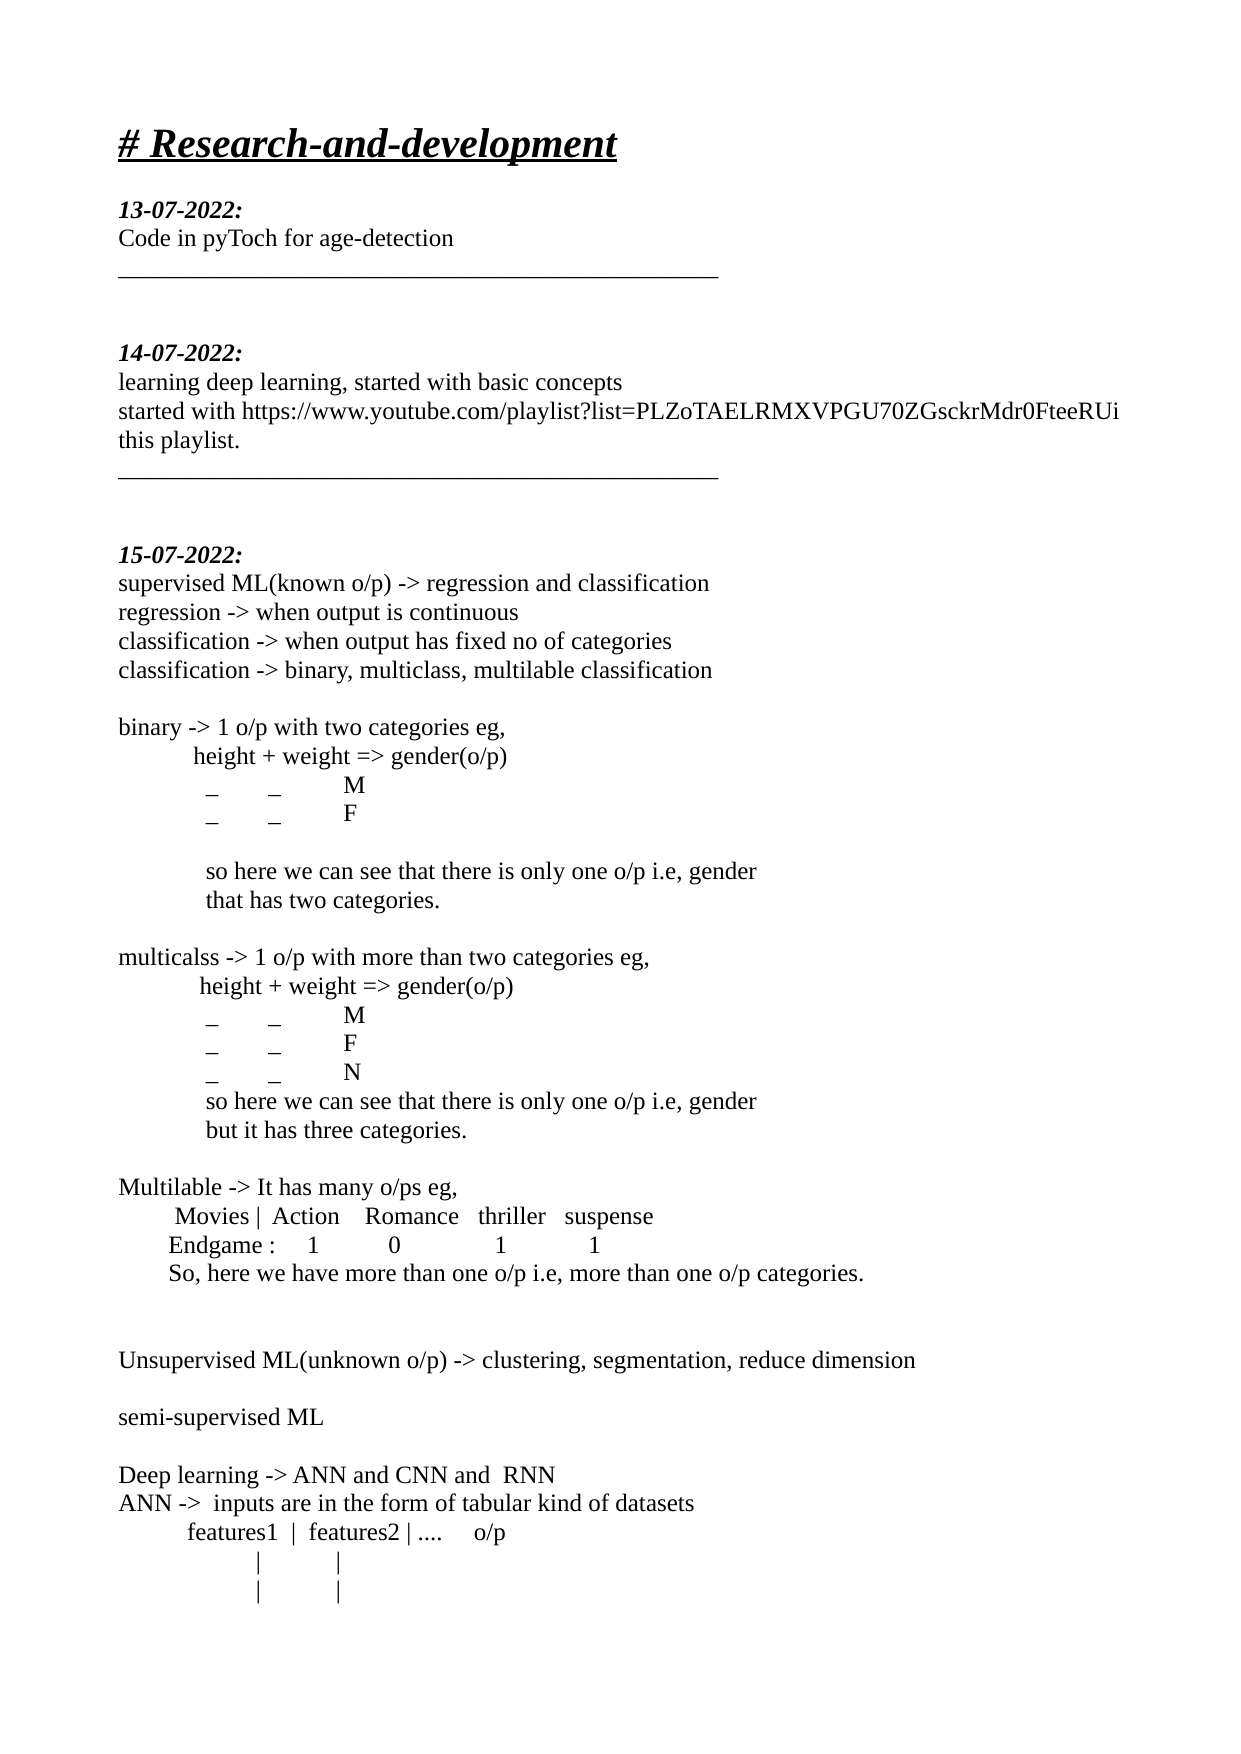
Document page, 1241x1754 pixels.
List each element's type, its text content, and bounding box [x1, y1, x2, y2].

text 13-07-2022: [118, 195, 1122, 223]
text So, here we have more than one o/p i.e, more than one o/p categories. [118, 1258, 1122, 1287]
text height + weight => gender(o/p) [118, 971, 1122, 1000]
text _ _ F [118, 1028, 1122, 1057]
text classification -> when output has fixed no of categories [118, 626, 1122, 655]
text Deep learning -> ANN and CNN and RNN [118, 1460, 1122, 1488]
text multicalss -> 1 o/p with more than two categories eg, [118, 942, 1122, 971]
text _ _ M [118, 1000, 1122, 1028]
text features1 | features2 | .... o/p [118, 1517, 1122, 1546]
text Unsupervised ML(unknown o/p) -> clustering, segmentation, reduce dimension [118, 1345, 1122, 1373]
text so here we can see that there is only one o/p i.e, gender [118, 1086, 1122, 1115]
text binary -> 1 o/p with two categories eg, [118, 712, 1122, 741]
text so here we can see that there is only one o/p i.e, gender [118, 856, 1122, 885]
text | | [118, 1546, 1122, 1575]
text Endgame : 1 0 1 1 [118, 1230, 1122, 1258]
text height + weight => gender(o/p) [118, 741, 1122, 770]
text learning deep learning, started with basic concepts [118, 367, 1122, 396]
text ANN -> inputs are in the form of tabular kind of datasets [118, 1488, 1122, 1517]
text classification -> binary, multiclass, multilable classification [118, 655, 1122, 683]
text _ _ N [118, 1057, 1122, 1086]
text that has two categories. [118, 885, 1122, 913]
text 14-07-2022: [118, 338, 1122, 367]
text 15-07-2022: [118, 540, 1122, 568]
text Movies | Action Romance thriller suspense [118, 1201, 1122, 1230]
text ________________________________________________ [118, 252, 1122, 281]
text supervised ML(known o/p) -> regression and classification [118, 568, 1122, 597]
text # Research-and-development [118, 118, 1122, 166]
text but it has three categories. [118, 1115, 1122, 1143]
text ________________________________________________ [118, 453, 1122, 482]
text | | [118, 1575, 1122, 1603]
text _ _ M [118, 770, 1122, 798]
text _ _ F [118, 798, 1122, 827]
text semi-supervised ML [118, 1402, 1122, 1431]
text Code in pyToch for age-detection [118, 223, 1122, 252]
text Multilable -> It has many o/ps eg, [118, 1172, 1122, 1201]
text regression -> when output is continuous [118, 597, 1122, 626]
text started with https://www.youtube.com/playlist?list=PLZoTAELRMXVPGU70ZGsckrMdr0FteeRUi this playlist. [118, 396, 1122, 453]
